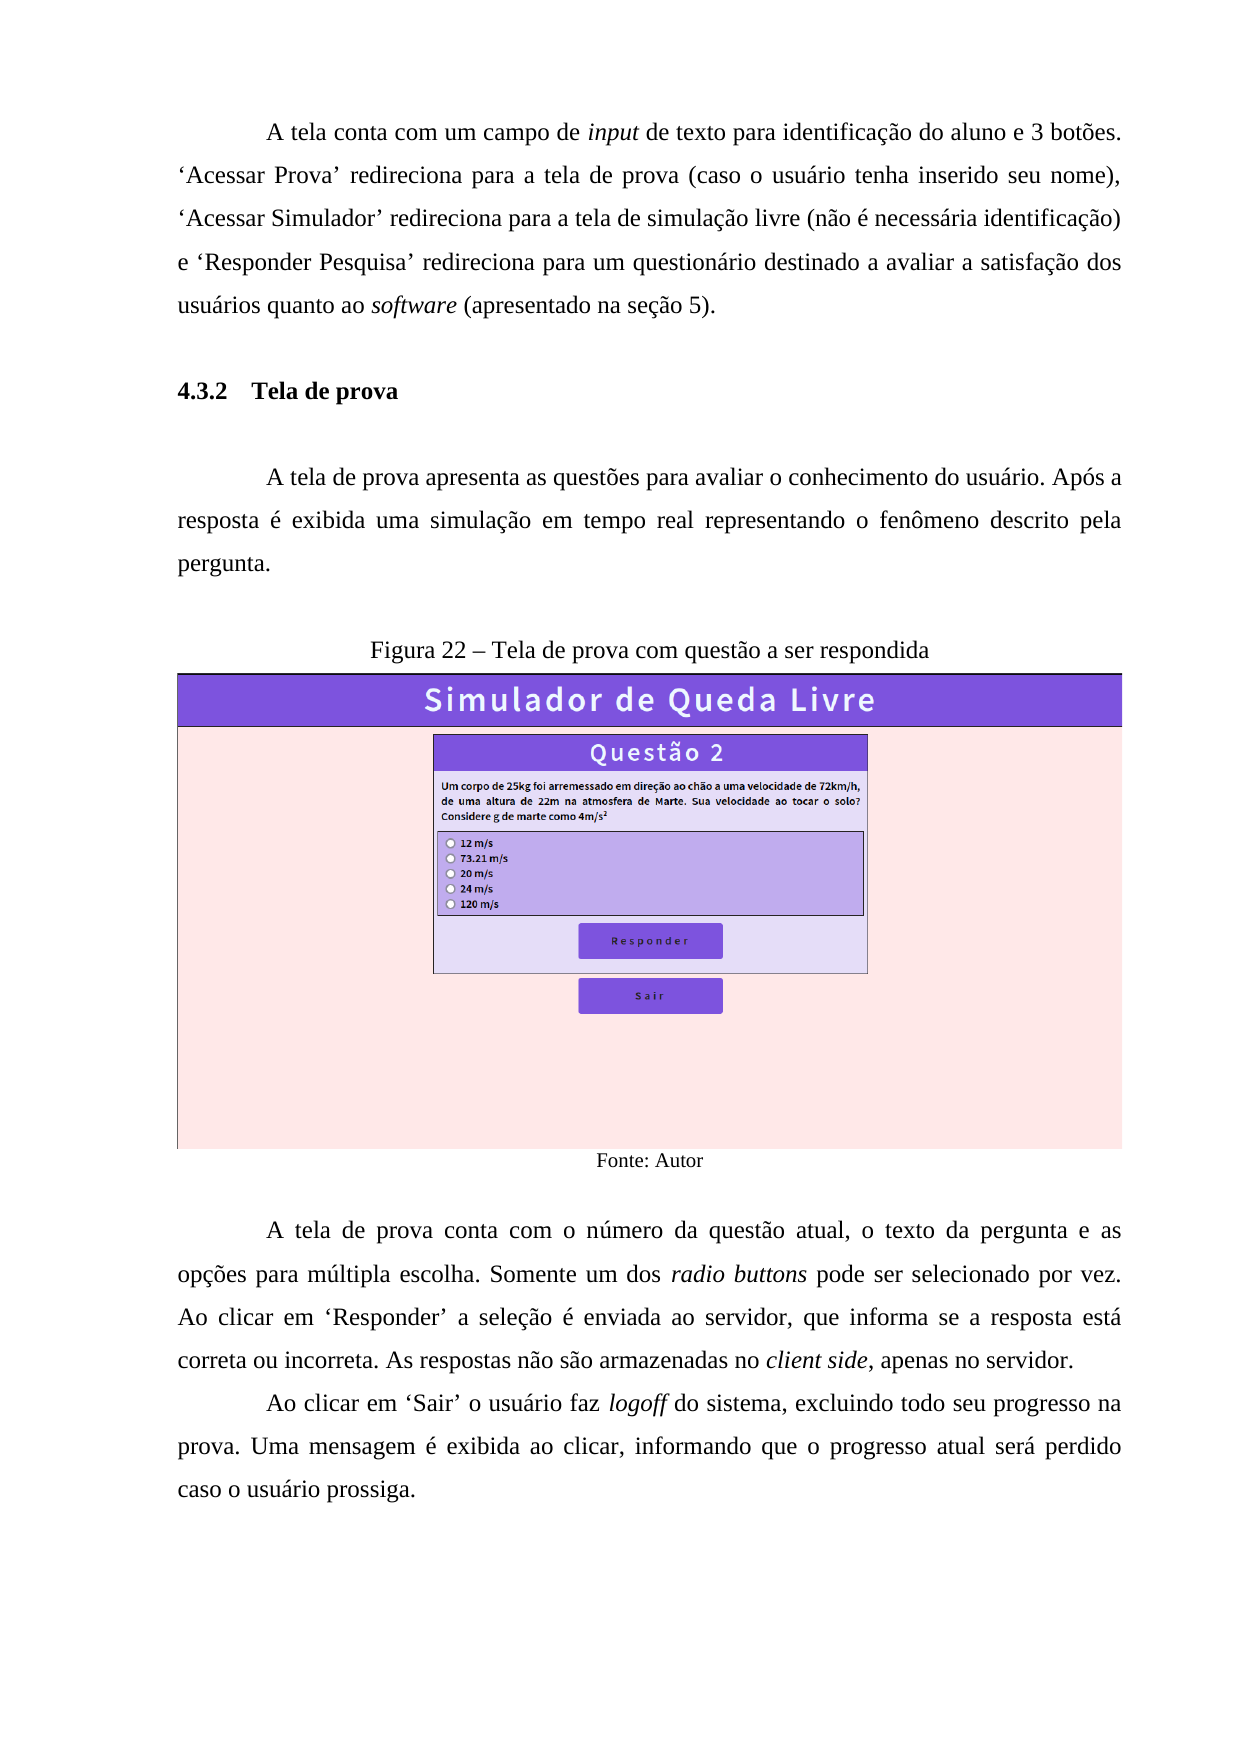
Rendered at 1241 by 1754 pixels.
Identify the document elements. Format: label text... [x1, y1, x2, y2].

text A tela conta com um campo de input de texto para identificação do aluno e 3 botões. ‘Acessar Prova’ redireciona para a tela de prova (caso o usuário tenha inserido seu nome), ‘Acessar Simulador’ redireciona para a tela de simulação livre (não é necessária identificação) e ‘Responder Pesquisa’ redireciona para um questionário destinado a avaliar a satisfação dos usuários quanto ao software (apresentado na seção 5). [177, 117, 1122, 318]
text [177, 663, 1122, 673]
text Fonte: Autor [177, 1149, 1122, 1172]
subtitle Tela de prova [0, 376, 1240, 405]
text A tela de prova apresenta as questões para avaliar o conhecimento do usuário. Após a resposta é exibida uma simulação em tempo real representando o fenômeno descrito pela pergunta. [0, 462, 1240, 577]
text Ao clicar em ‘Sair’ o usuário faz logoff do sistema, excluindo todo seu progresso na prova. Uma mensagem é exibida ao clicar, informando que o progresso atual será perdido caso o usuário prossiga. [0, 1388, 1240, 1503]
text A tela de prova conta com o número da questão atual, o texto da pergunta e as opções para múltipla escolha. Somente um dos radio buttons pode ser selecionado por vez. Ao clicar em ‘Responder’ a seleção é enviada ao servidor, que informa se a resposta está correta ou incorreta. As respostas não são armazenadas no client side, apenas no servidor. [0, 1216, 1240, 1374]
text Figura 22 – Tela de prova com questão a ser respondida [0, 635, 1240, 663]
picture [177, 673, 1123, 1149]
